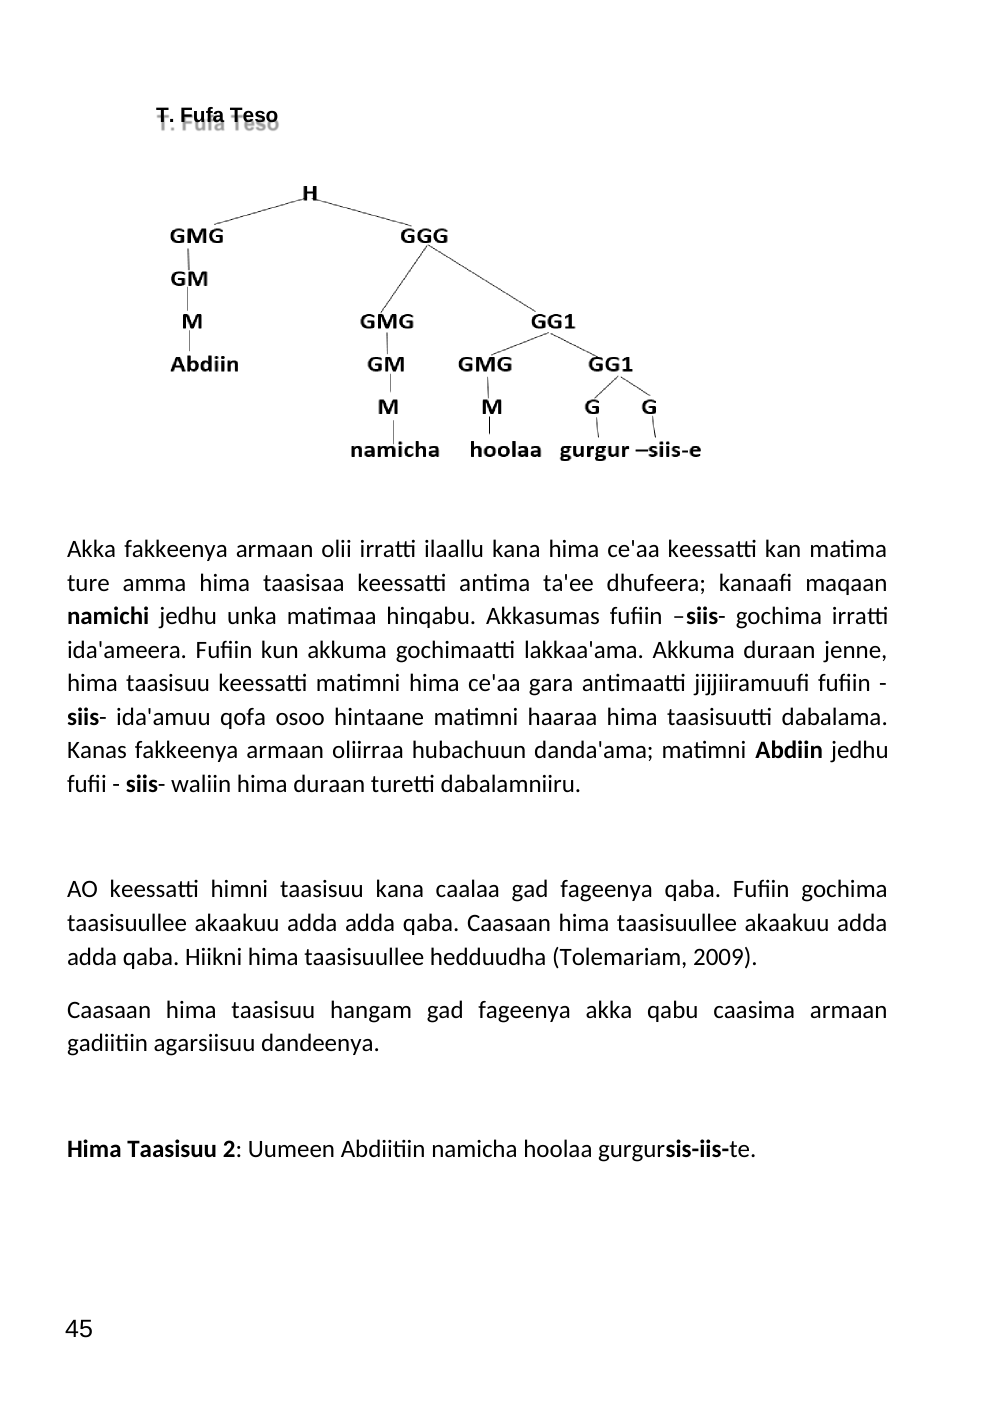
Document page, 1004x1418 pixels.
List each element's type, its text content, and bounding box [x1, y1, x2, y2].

picture [114, 152, 770, 479]
picture [142, 102, 311, 149]
text Caasaan hima taasisuu hangam gad fageenya akka qabu caasima armaan gadiitiin agarsiisuu dandeenya. [67, 994, 889, 1058]
text Hima Taasisuu 2: Uumeen Abdiitiin namicha hoolaa gurgursis-iis-te. [67, 1133, 889, 1163]
text Akka fakkeenya armaan olii irratti ilaallu kana hima ce'aa keessatti kan matima ture amma hima taasisaa keessatti antima ta'ee dhufeera; kanaafi maqaan namichi jedhu unka matimaa hinqabu. Akkasumas fufiin –siis- gochima irratti ida'ameera. Fufiin kun akkuma gochimaatti lakkaa'ama. Akkuma duraan jenne, hima taasisuu keessatti matimni hima ce'aa gara antimaatti jijjiiramuufi fufiin -siis- ida'amuu qofa osoo hintaane matimni haaraa hima taasisuutti dabalama. Kanas fakkeenya armaan oliirraa hubachuun danda'ama; matimni Abdiin jedhu fufii - siis- waliin hima duraan turetti dabalamniiru. [67, 533, 889, 798]
text AO keessatti himni taasisuu kana caalaa gad fageenya qaba. Fufiin gochima taasisuullee akaakuu adda adda qaba. Caasaan hima taasisuullee akaakuu adda adda qaba. Hiikni hima taasisuullee hedduudha (Tolemariam, 2009). [67, 874, 889, 971]
